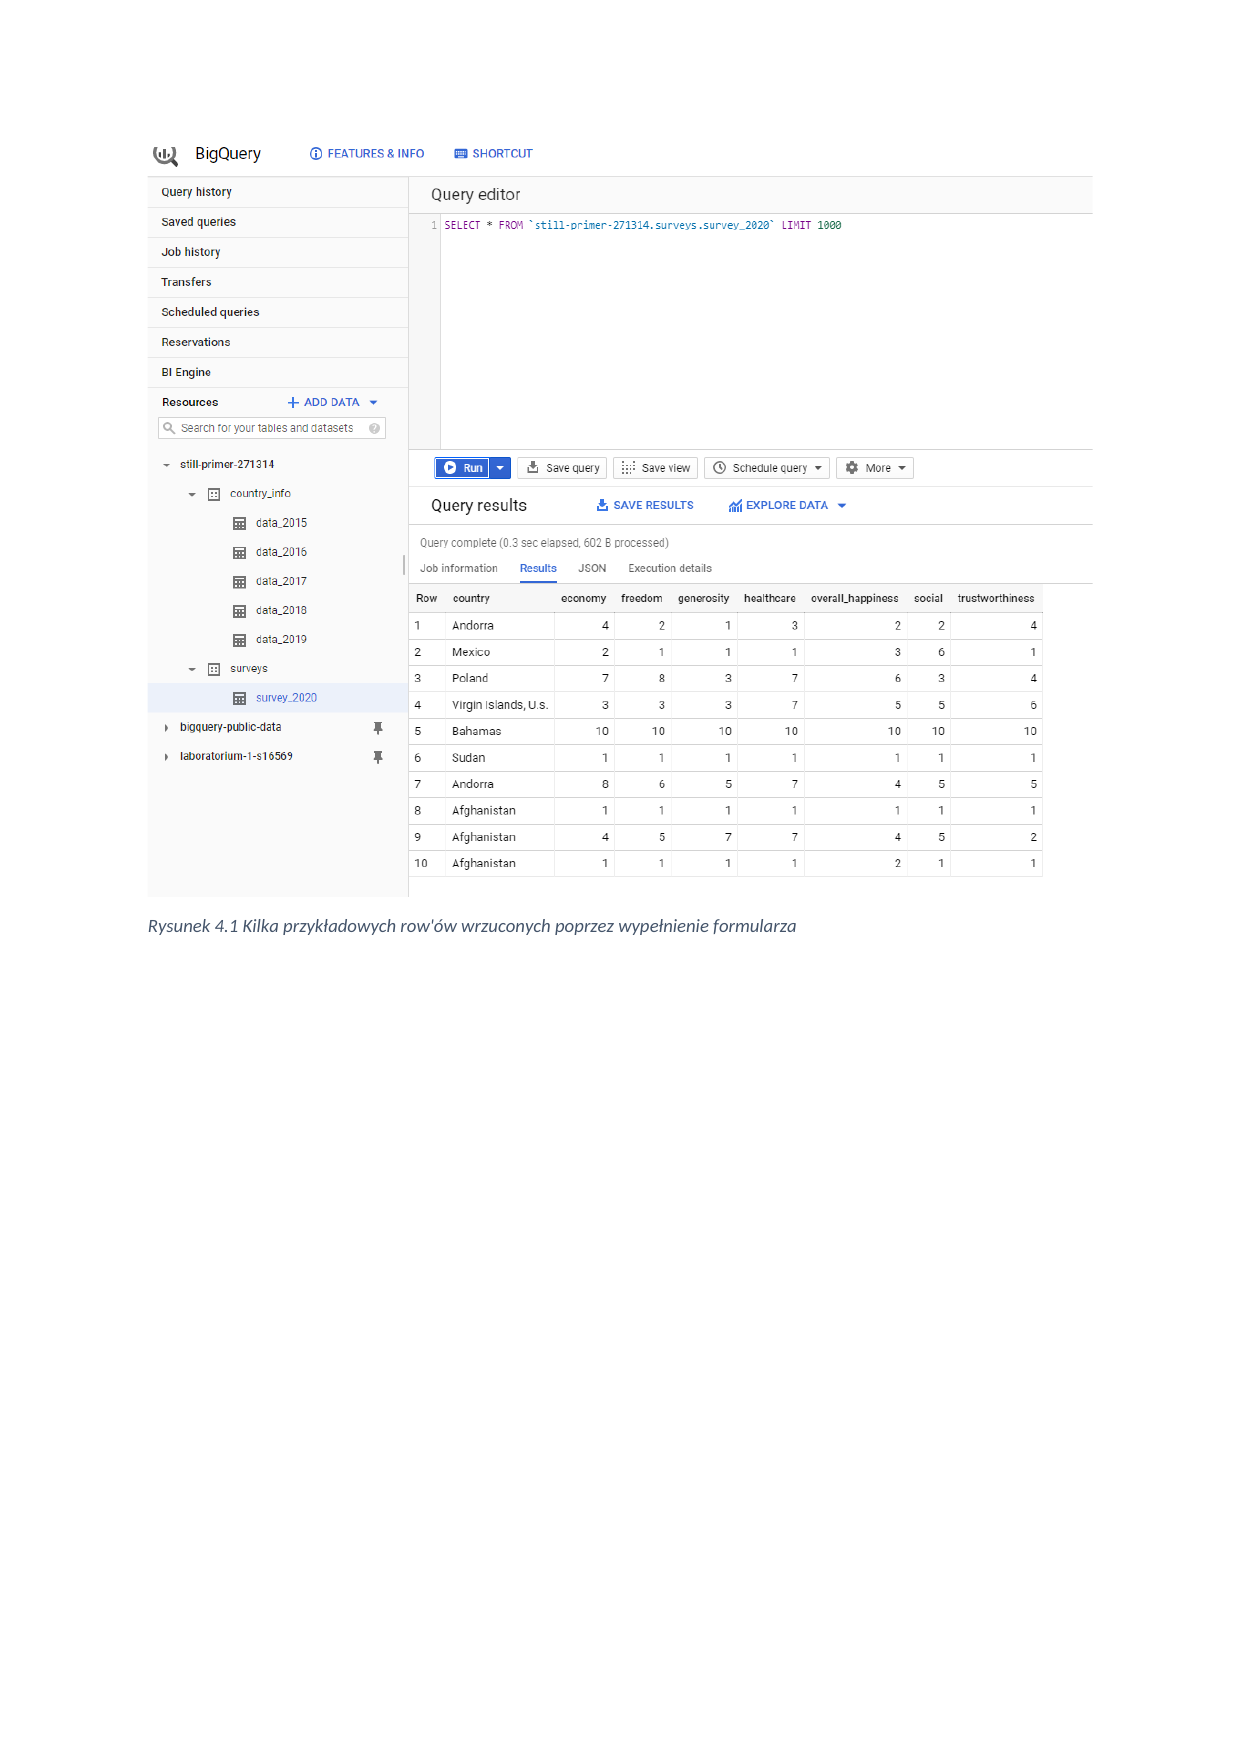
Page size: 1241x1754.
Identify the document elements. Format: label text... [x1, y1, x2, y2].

text Rysunek 4.1 Kilka przykładowych row'ów wrzuconych poprzez wypełnienie formularza [148, 914, 1093, 937]
